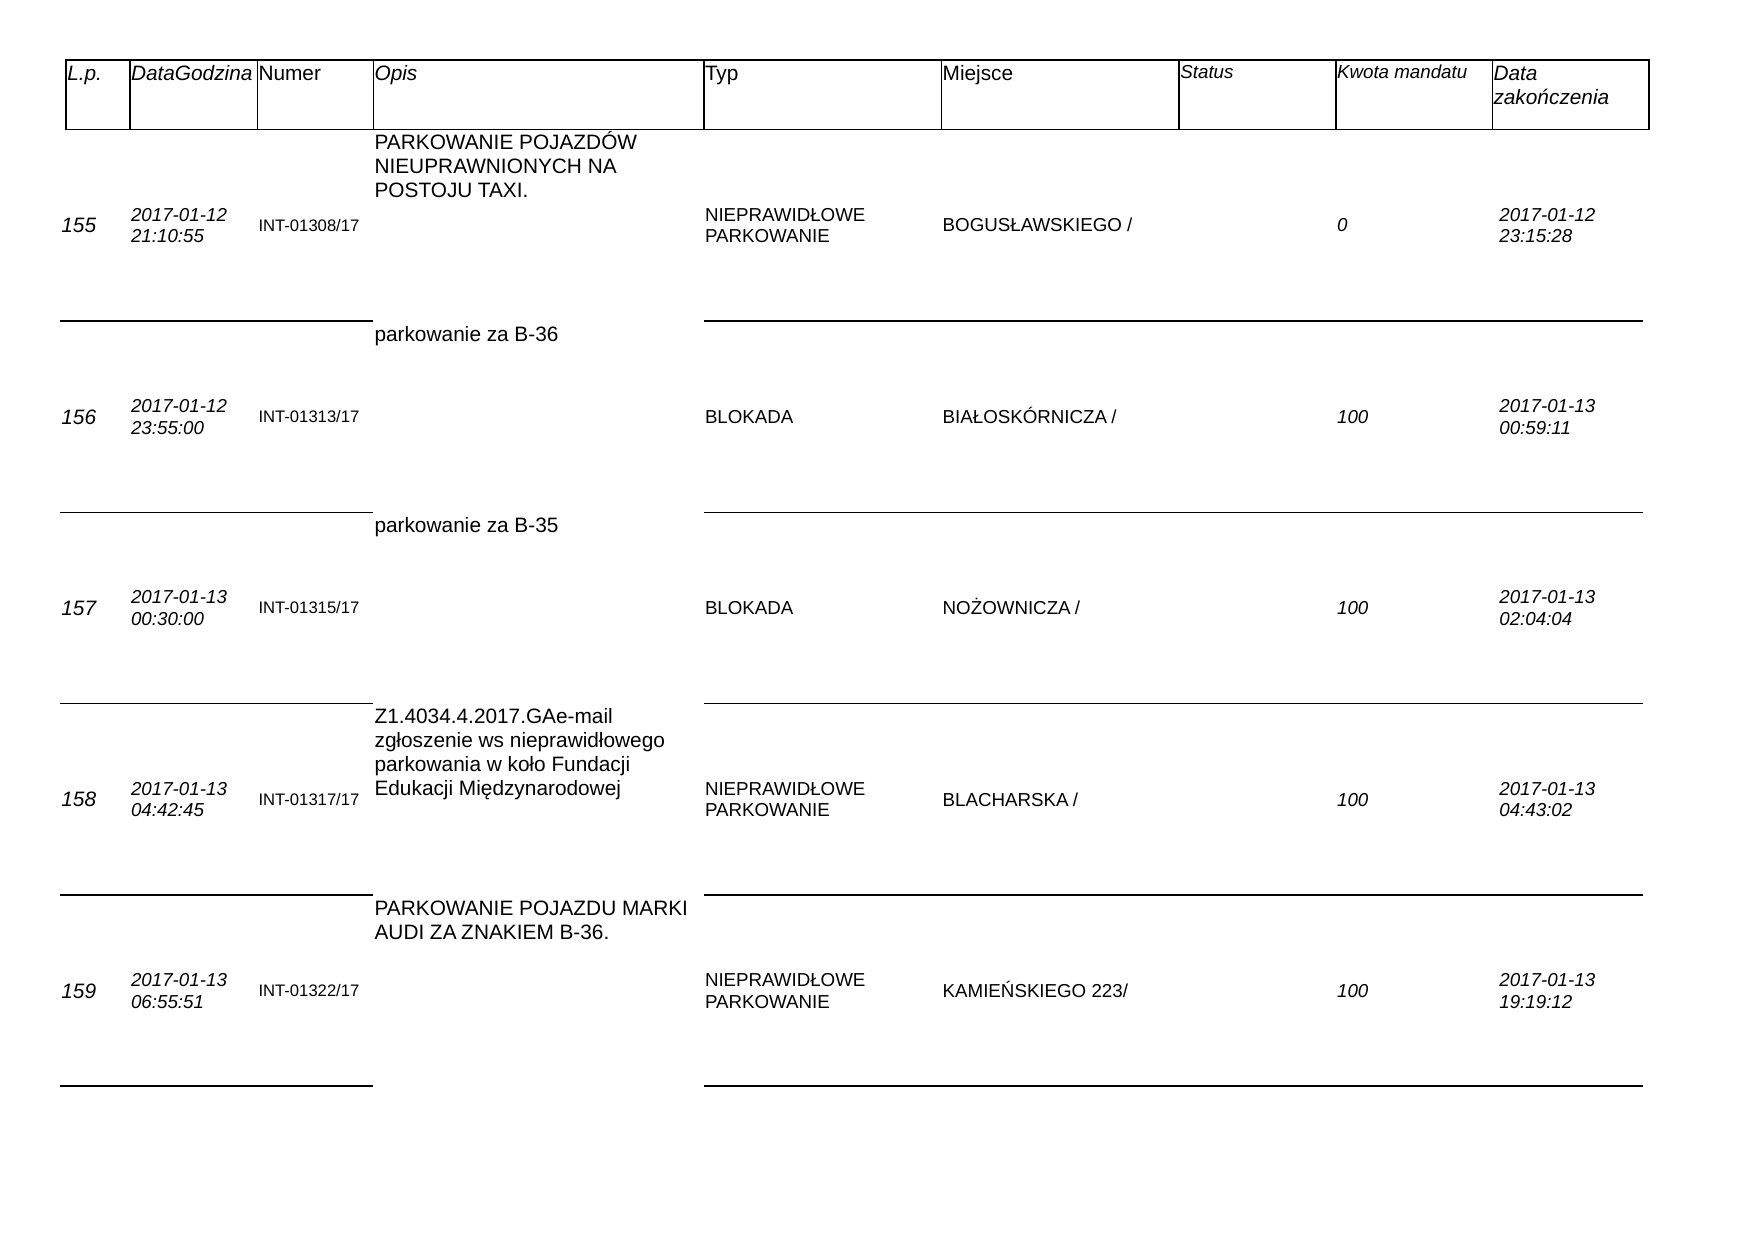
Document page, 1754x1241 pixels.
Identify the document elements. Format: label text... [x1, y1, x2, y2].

table_cell 2017-01-13 00:30:00 [130, 513, 257, 703]
table_header Data zakończenia [1493, 61, 1648, 129]
table_cell NIEPRAWIDŁOWE PARKOWANIE [704, 130, 941, 320]
table_header Status [1180, 61, 1335, 129]
table_header Typ [705, 61, 941, 129]
table_cell NIEPRAWIDŁOWE PARKOWANIE [704, 704, 941, 894]
table_cell KAMIEŃSKIEGO 223/ [941, 896, 1179, 1085]
table_cell 2017-01-13 06:55:51 [130, 896, 257, 1085]
table_cell 156 [60, 322, 130, 511]
table_cell [1179, 704, 1336, 894]
table_cell INT-01308/17 [257, 130, 373, 320]
table_cell INT-01317/17 [257, 704, 373, 894]
table_cell parkowanie za B-35 [373, 511, 704, 703]
table_header [60, 59, 65, 129]
table_cell INT-01322/17 [257, 896, 373, 1085]
table_cell PARKOWANIE POJAZDU MARKI AUDI ZA ZNAKIEM B-36. [373, 894, 704, 1085]
table_cell 2017-01-12 23:55:00 [130, 322, 257, 511]
table_cell 2017-01-13 04:43:02 [1498, 704, 1643, 894]
table_cell 2017-01-13 19:19:12 [1498, 896, 1643, 1085]
table_header Opis [374, 61, 703, 129]
table_cell 2017-01-12 23:15:28 [1498, 130, 1643, 320]
table_cell [1643, 703, 1649, 894]
table_cell NOŻOWNICZA / [941, 513, 1179, 703]
table_header Kwota mandatu [1337, 61, 1492, 129]
table_cell [1643, 130, 1649, 320]
table_cell 2017-01-12 21:10:55 [130, 130, 257, 320]
table_cell 2017-01-13 04:42:45 [130, 704, 257, 894]
table_cell PARKOWANIE POJAZDÓW NIEUPRAWNIONYCH NA POSTOJU TAXI. [373, 130, 704, 320]
table_cell 2017-01-13 02:04:04 [1498, 513, 1643, 703]
table_cell Z1.4034.4.2017.GAe-mail zgłoszenie ws nieprawidłowego parkowania w koło Fundacji Edukacji Międzynarodowej [373, 703, 704, 894]
table_cell [1179, 896, 1336, 1085]
table_header L.p. [67, 61, 129, 129]
table_cell BLOKADA [704, 322, 941, 511]
table_cell BOGUSŁAWSKIEGO / [941, 130, 1179, 320]
table_cell [1643, 320, 1649, 511]
table_header DataGodzina [131, 61, 257, 129]
table_cell INT-01313/17 [257, 322, 373, 511]
table_cell 157 [60, 513, 130, 703]
table_cell 100 [1336, 322, 1498, 511]
table_cell BLOKADA [704, 513, 941, 703]
table_cell BLACHARSKA / [941, 704, 1179, 894]
table_cell [1179, 322, 1336, 511]
table_cell parkowanie za B-36 [373, 320, 704, 511]
table_cell [1179, 130, 1336, 320]
table_cell [1643, 511, 1649, 703]
table_cell INT-01315/17 [257, 513, 373, 703]
table_cell 100 [1336, 704, 1498, 894]
table_cell 0 [1336, 130, 1498, 320]
table_cell BIAŁOSKÓRNICZA / [941, 322, 1179, 511]
table_cell 100 [1336, 896, 1498, 1085]
table_header Miejsce [942, 61, 1178, 129]
table_cell 158 [60, 704, 130, 894]
table_cell [1179, 513, 1336, 703]
table_cell 155 [60, 129, 130, 320]
table_cell 159 [60, 896, 130, 1085]
table_cell [1643, 894, 1649, 1085]
table_header Numer [258, 61, 373, 129]
table_cell 2017-01-13 00:59:11 [1498, 322, 1643, 511]
table_cell 100 [1336, 513, 1498, 703]
table_cell NIEPRAWIDŁOWE PARKOWANIE [704, 896, 941, 1085]
